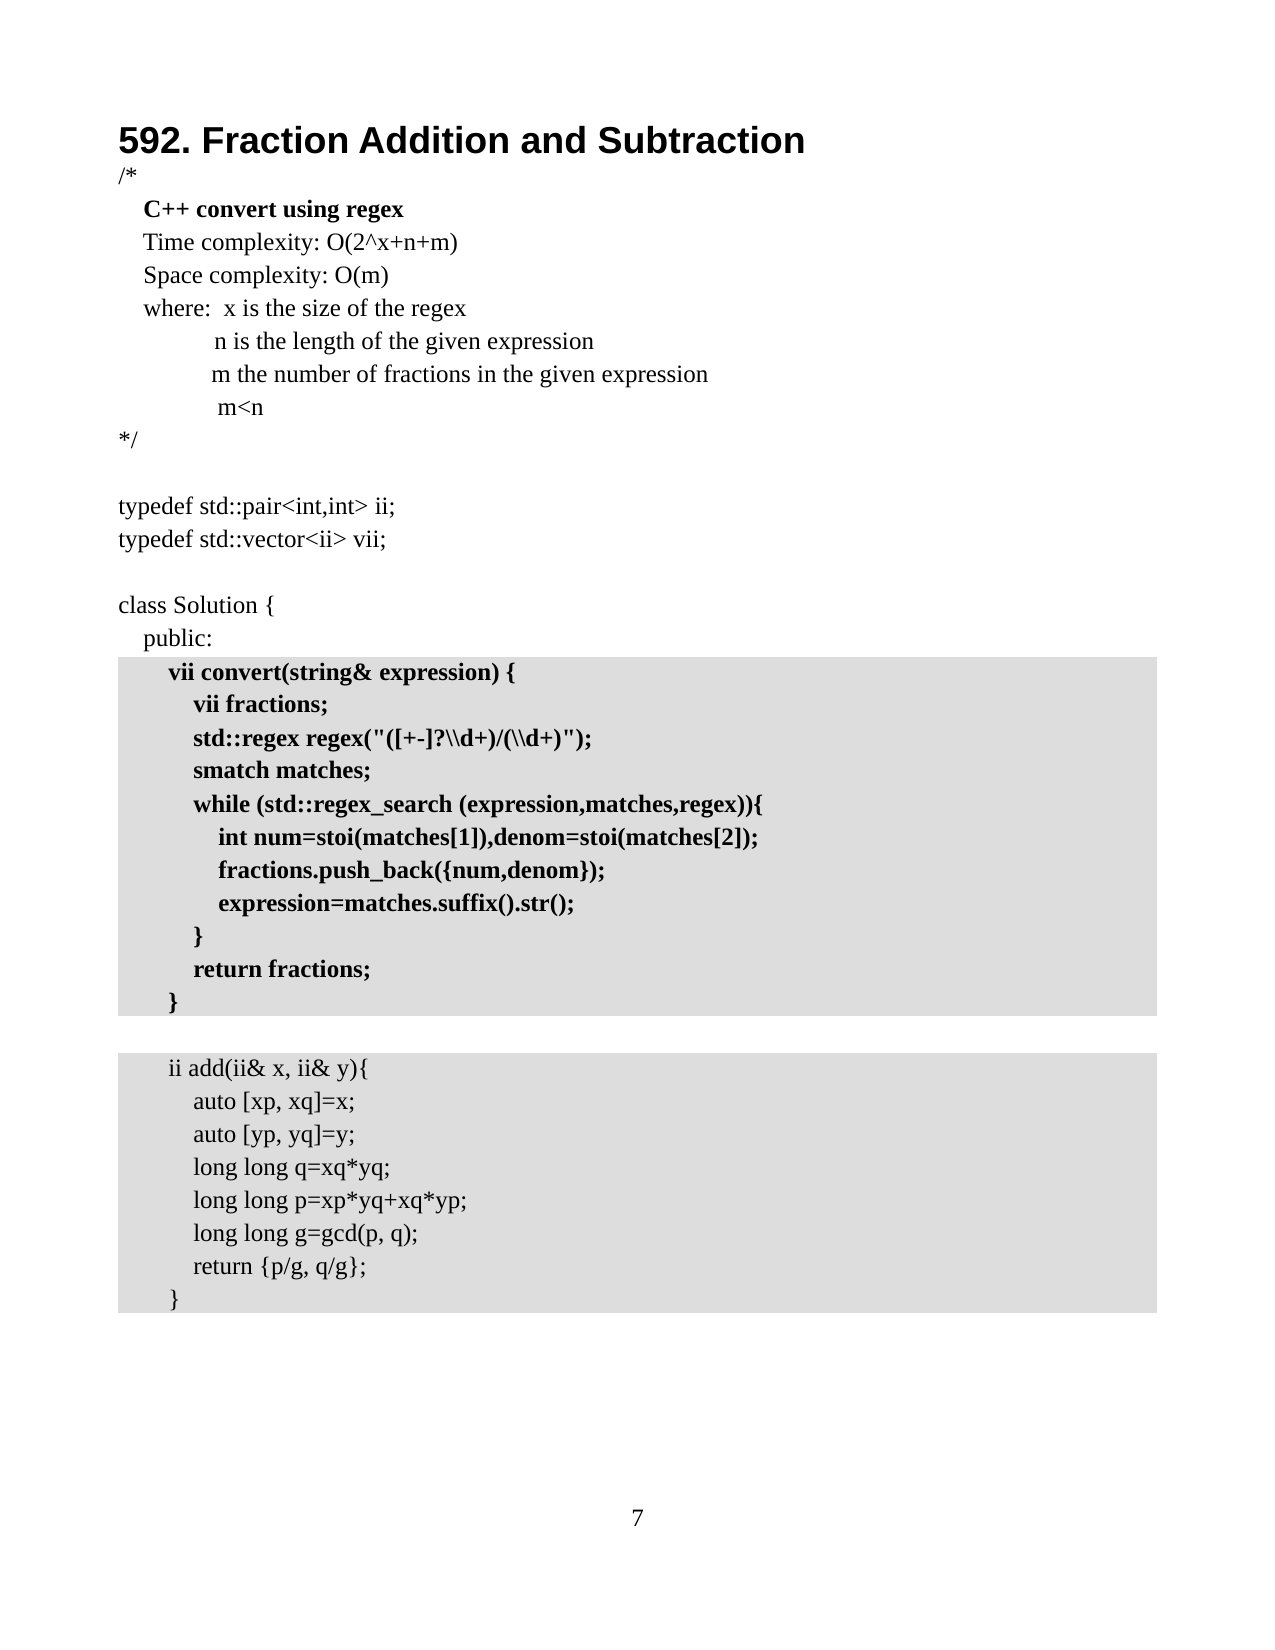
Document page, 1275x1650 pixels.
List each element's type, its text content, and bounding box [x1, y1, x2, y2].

text ii add(ii& x, ii& y){ [118, 1053, 1157, 1082]
text vii convert(string& expression) { [118, 657, 1157, 685]
text long long q=xq*yq; [118, 1152, 1157, 1181]
text int num=stoi(matches[1]),denom=stoi(matches[2]); [118, 822, 1157, 850]
text class Solution { [118, 591, 1157, 619]
text /* [118, 161, 1157, 190]
text where: x is the size of the regex [118, 293, 1157, 322]
text Time complexity: O(2^x+n+m) [118, 227, 1157, 256]
text while (std::regex_search (expression,matches,regex)){ [118, 789, 1157, 817]
text } [118, 987, 1157, 1016]
text return fractions; [118, 954, 1157, 982]
text long long p=xp*yq+xq*yp; [118, 1185, 1157, 1214]
text */ [118, 425, 1157, 454]
text smatch matches; [118, 756, 1157, 784]
text Space complexity: O(m) [118, 260, 1157, 289]
subtitle 592. Fraction Addition and Subtraction [118, 118, 1157, 161]
text typedef std::vector<ii> vii; [118, 524, 1157, 553]
text } [118, 1284, 1157, 1313]
text } [118, 921, 1157, 949]
text C++ convert using regex [118, 194, 1157, 223]
text typedef std::pair<int,int> ii; [118, 491, 1157, 520]
text std::regex regex("([+-]?\\d+)/(\\d+)"); [118, 723, 1157, 751]
text public: [118, 623, 1157, 652]
text auto [yp, yq]=y; [118, 1119, 1157, 1148]
text expression=matches.suffix().str(); [118, 888, 1157, 916]
text n is the length of the given expression [214, 326, 1157, 355]
text vii fractions; [118, 689, 1157, 718]
text auto [xp, xq]=x; [118, 1086, 1157, 1114]
text m the number of fractions in the given expression [136, 359, 1157, 388]
text long long g=gcd(p, q); [118, 1218, 1157, 1247]
text m<n [136, 392, 1157, 421]
text fractions.push_back({num,denom}); [118, 855, 1157, 883]
text return {p/g, q/g}; [118, 1251, 1157, 1280]
